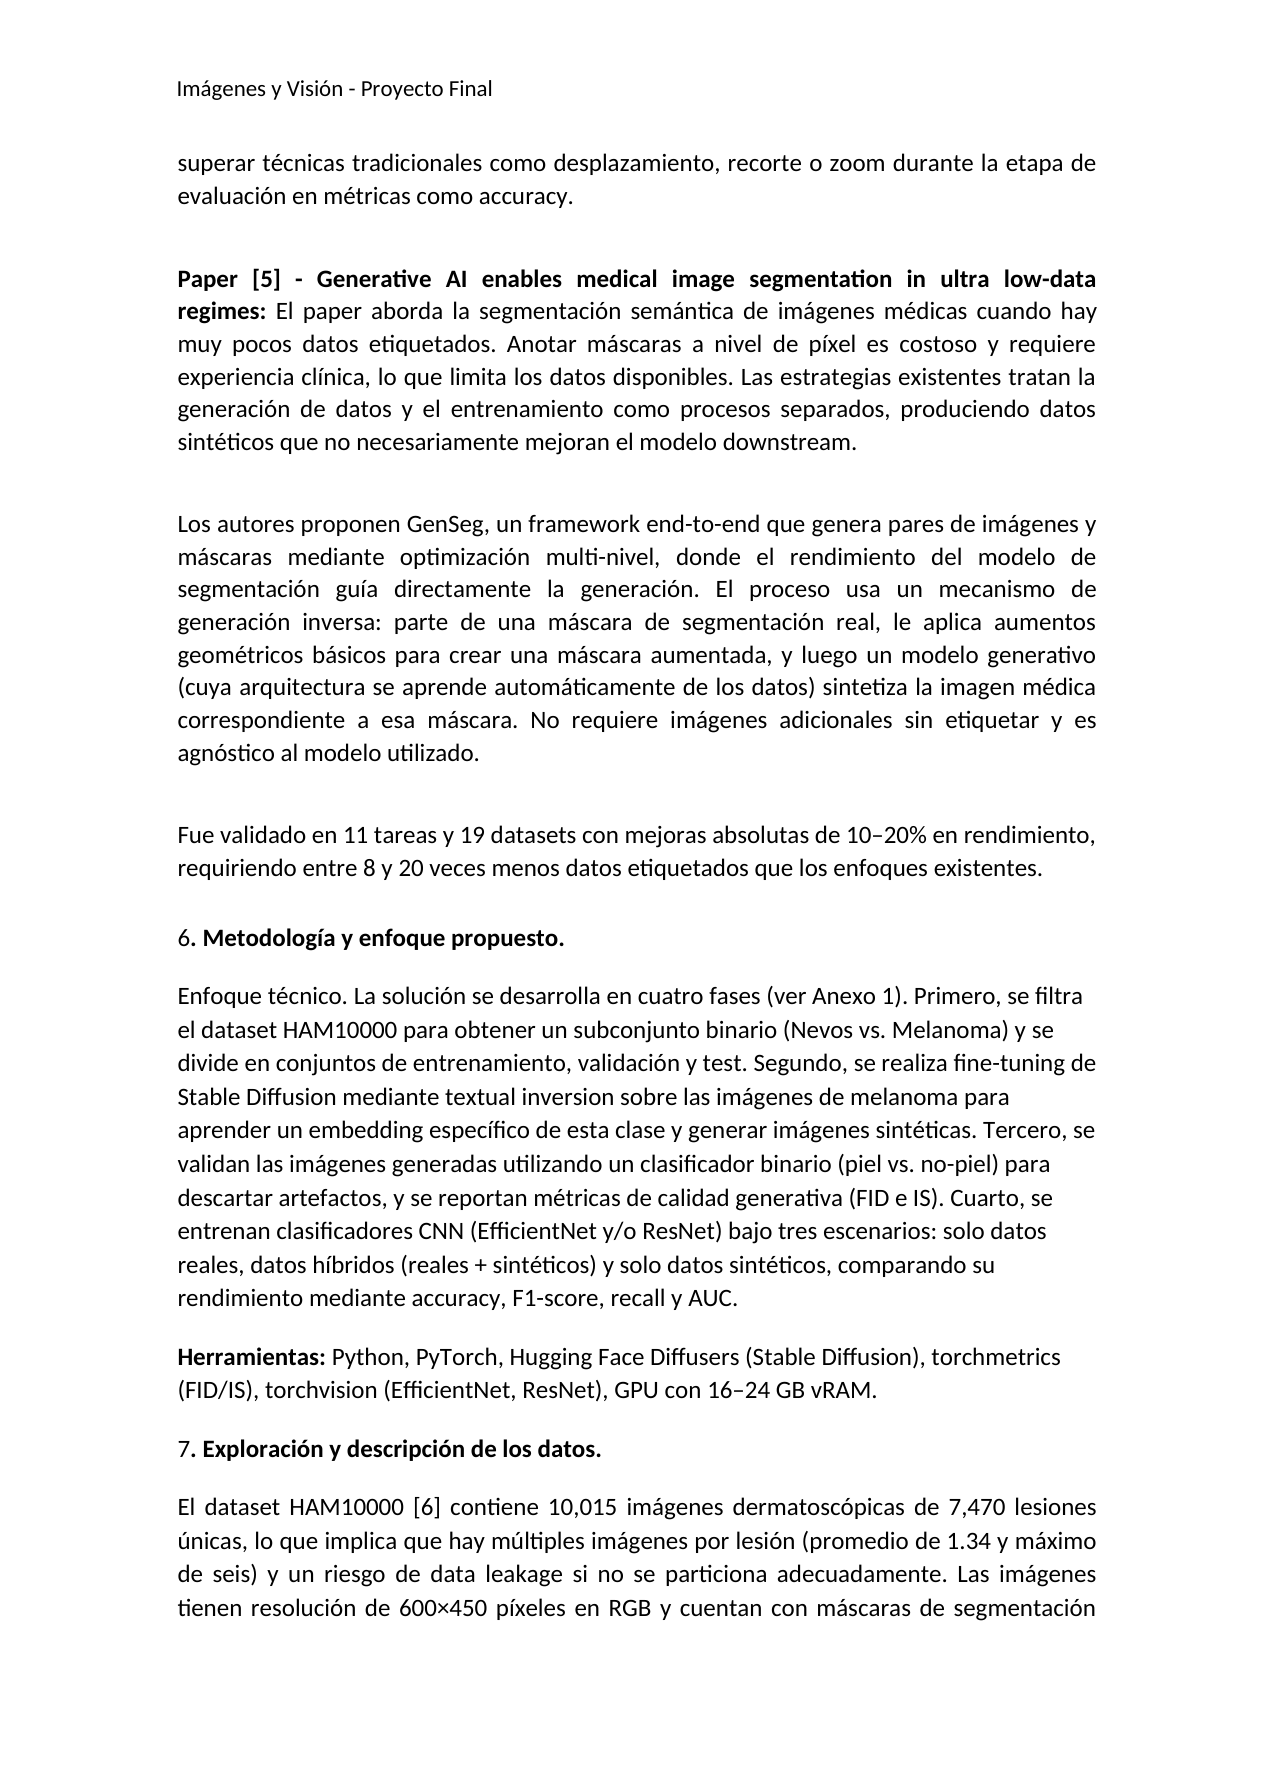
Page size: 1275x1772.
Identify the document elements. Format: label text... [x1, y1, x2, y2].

text Herramientas: Python, PyTorch, Hugging Face Diffusers (Stable Diffusion), torchmetrics (FID/IS), torchvision (EfficientNet, ResNet), GPU con 16–24 GB vRAM. [177, 1341, 1098, 1405]
text El dataset HAM10000 [6] contiene 10,015 imágenes dermatoscópicas de 7,470 lesiones únicas, lo que implica que hay múltiples imágenes por lesión (promedio de 1.34 y máximo de seis) y un riesgo de data leakage si no se particiona adecuadamente. Las imágenes tienen resolución de 600×450 píxeles en RGB y cuentan con máscaras de segmentación [177, 1492, 1098, 1623]
text Paper [5] - Generative AI enables medical image segmentation in ultra low-data regimes: El paper aborda la segmentación semántica de imágenes médicas cuando hay muy pocos datos etiquetados. Anotar máscaras a nivel de píxel es costoso y requiere experiencia clínica, lo que limita los datos disponibles. Las estrategias existentes tratan la generación de datos y el entrenamiento como procesos separados, produciendo datos sintéticos que no necesariamente mejoran el modelo downstream. [177, 263, 1098, 456]
text Los autores proponen GenSeg, un framework end-to-end que genera pares de imágenes y máscaras mediante optimización multi-nivel, donde el rendimiento del modelo de segmentación guía directamente la generación. El proceso usa un mecanismo de generación inversa: parte de una máscara de segmentación real, le aplica aumentos geométricos básicos para crear una máscara aumentada, y luego un modelo generativo (cuya arquitectura se aprende automáticamente de los datos) sintetiza la imagen médica correspondiente a esa máscara. No requiere imágenes adicionales sin etiquetar y es agnóstico al modelo utilizado. [177, 508, 1098, 767]
text 7. Exploración y descripción de los datos. [177, 1433, 1098, 1463]
text superar técnicas tradicionales como desplazamiento, recorte o zoom durante la etapa de evaluación en métricas como accuracy. [177, 148, 1098, 211]
text 6. Metodología y enfoque propuesto. [177, 922, 1098, 952]
text Enfoque técnico. La solución se desarrolla en cuatro fases (ver Anexo 1). Primero, se filtra el dataset HAM10000 para obtener un subconjunto binario (Nevos vs. Melanoma) y se divide en conjuntos de entrenamiento, validación y test. Segundo, se realiza fine-tuning de Stable Diffusion mediante textual inversion sobre las imágenes de melanoma para aprender un embedding específico de esta clase y generar imágenes sintéticas. Tercero, se validan las imágenes generadas utilizando un clasificador binario (piel vs. no-piel) para descartar artefactos, y se reportan métricas de calidad generativa (FID e IS). Cuarto, se entrenan clasificadores CNN (EfficientNet y/o ResNet) bajo tres escenarios: solo datos reales, datos híbridos (reales + sintéticos) y solo datos sintéticos, comparando su rendimiento mediante accuracy, F1-score, recall y AUC. [177, 981, 1098, 1313]
text Fue validado en 11 tareas y 19 datasets con mejoras absolutas de 10–20% en rendimiento, requiriendo entre 8 y 20 veces menos datos etiquetados que los enfoques existentes. [177, 819, 1098, 882]
